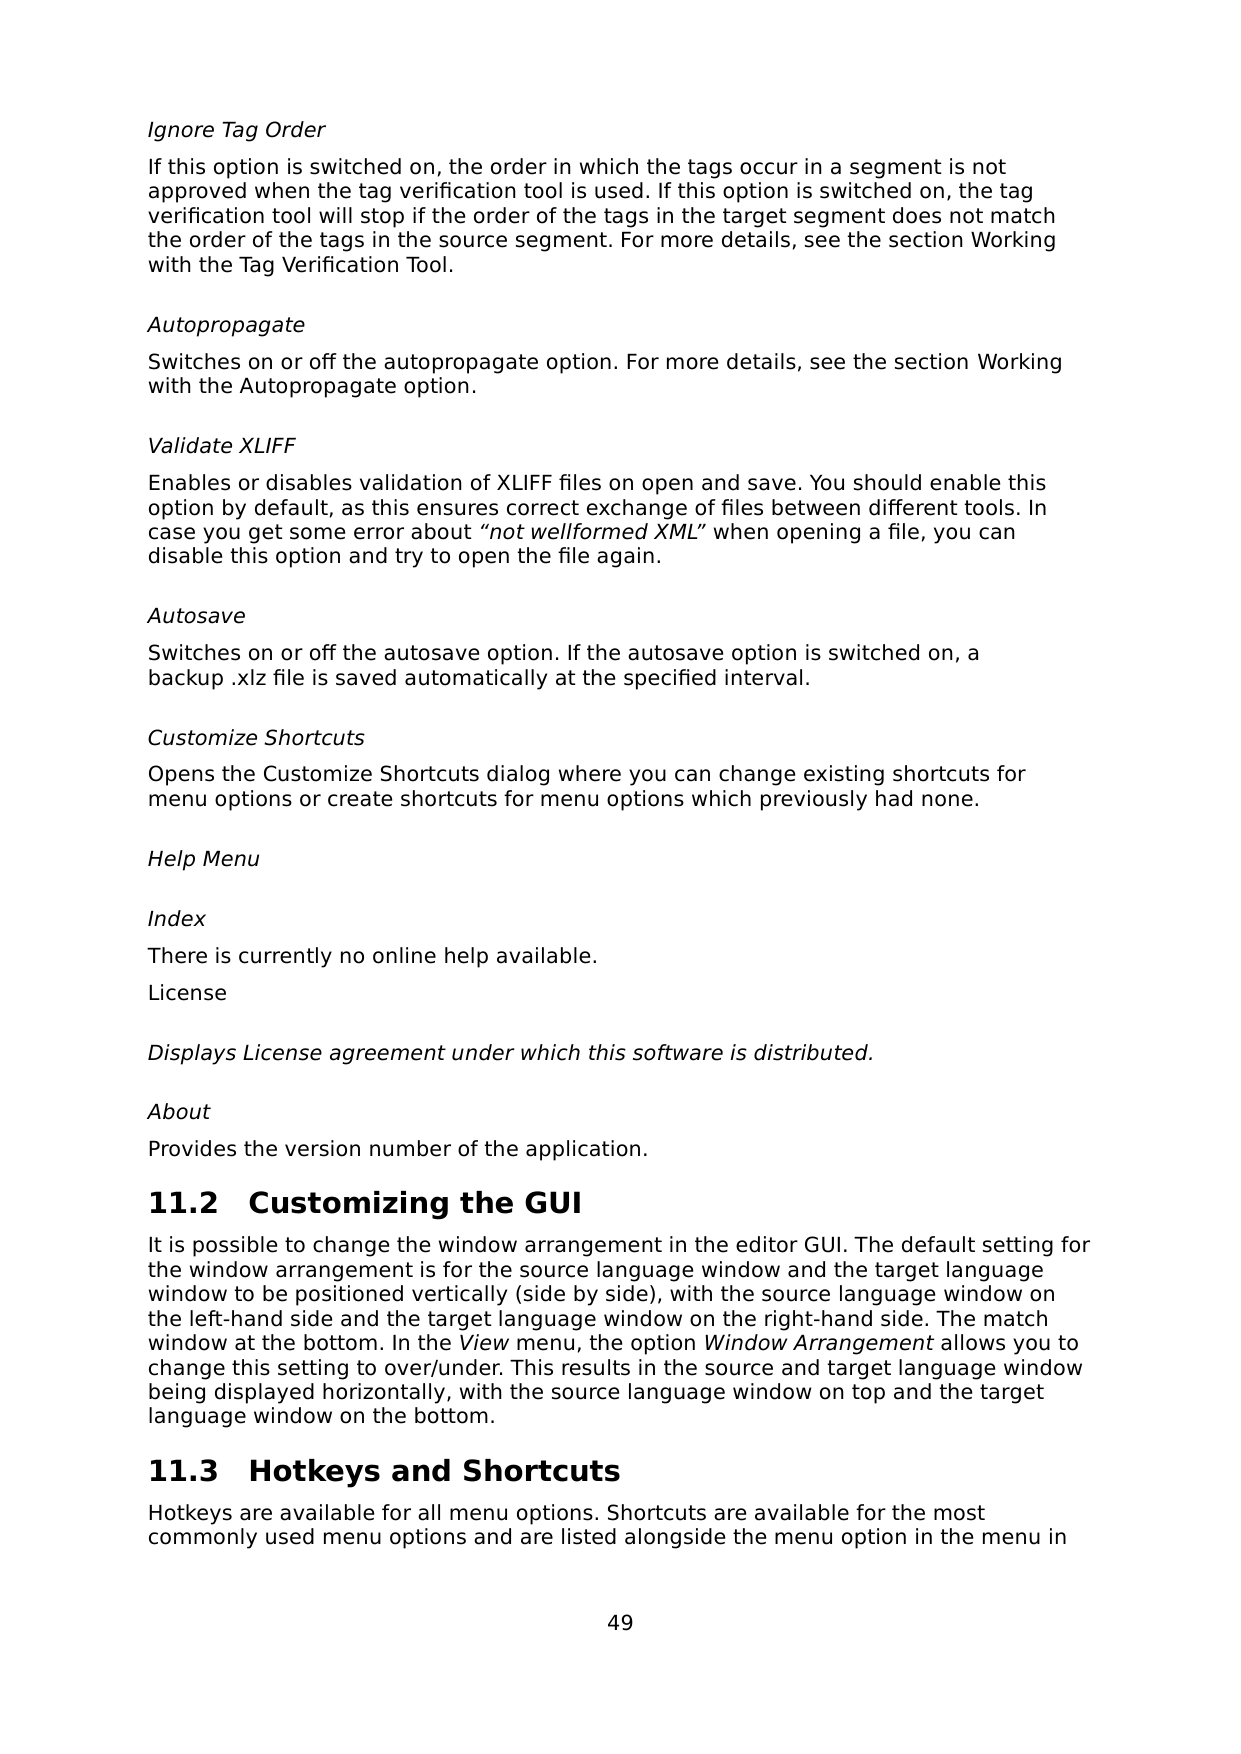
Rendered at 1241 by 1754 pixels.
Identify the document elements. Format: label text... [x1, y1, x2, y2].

text Validate XLIFF [148, 434, 1093, 458]
text Switches on or off the autosave option. If the autosave option is switched on, a backup .xlz file is saved automatically at the specified interval. [148, 641, 1093, 690]
subtitle Customizing the GUI [148, 1187, 1093, 1221]
text License [148, 981, 1093, 1005]
text There is currently no online help available. [148, 943, 1093, 968]
text Switches on or off the autopropagate option. For more details, see the section Working with the Autopropagate option. [148, 350, 1093, 399]
text Ignore Tag Order [148, 118, 1093, 143]
text Opens the Customize Shortcuts dialog where you can change existing shortcuts for menu options or create shortcuts for menu options which previously had none. [148, 762, 1093, 811]
subtitle Hotkeys and Shortcuts [148, 1454, 1093, 1488]
text Autopropagate [148, 313, 1093, 337]
text Autosave [148, 604, 1093, 629]
text If this option is switched on, the order in which the tags occur in a segment is not approved when the tag verification tool is used. If this option is switched on, the tag verification tool will stop if the order of the tags in the target segment does not match the order of the tags in the source segment. For more details, see the section Working with the Tag Verification Tool. [148, 155, 1093, 277]
text Customize Shortcuts [148, 726, 1093, 750]
text Hotkeys are available for all menu options. Shortcuts are available for the most commonly used menu options and are listed alongside the menu option in the menu in [148, 1500, 1093, 1549]
text Displays License agreement under which this software is distributed. [148, 1040, 1093, 1065]
text It is possible to change the window arrangement in the editor GUI. The default setting for the window arrangement is for the source language window and the target language window to be positioned vertically (side by side), with the source language window on the left-hand side and the target language window on the right-hand side. The match window at the bottom. In the View menu, the option Window Arrangement allows you to change this setting to over/under. This results in the source and target language window being displayed horizontally, with the source language window on top and the target language window on the bottom. [148, 1233, 1093, 1429]
text Help Menu [148, 847, 1093, 871]
text Enables or disables validation of XLIFF files on open and save. You should enable this option by default, as this ensures correct exchange of files between different tools. In case you get some error about “not wellformed XML” when opening a file, you can disable this option and try to open the file again. [148, 471, 1093, 569]
text About [148, 1100, 1093, 1125]
text Provides the version number of the application. [148, 1137, 1093, 1162]
text Index [148, 907, 1093, 931]
